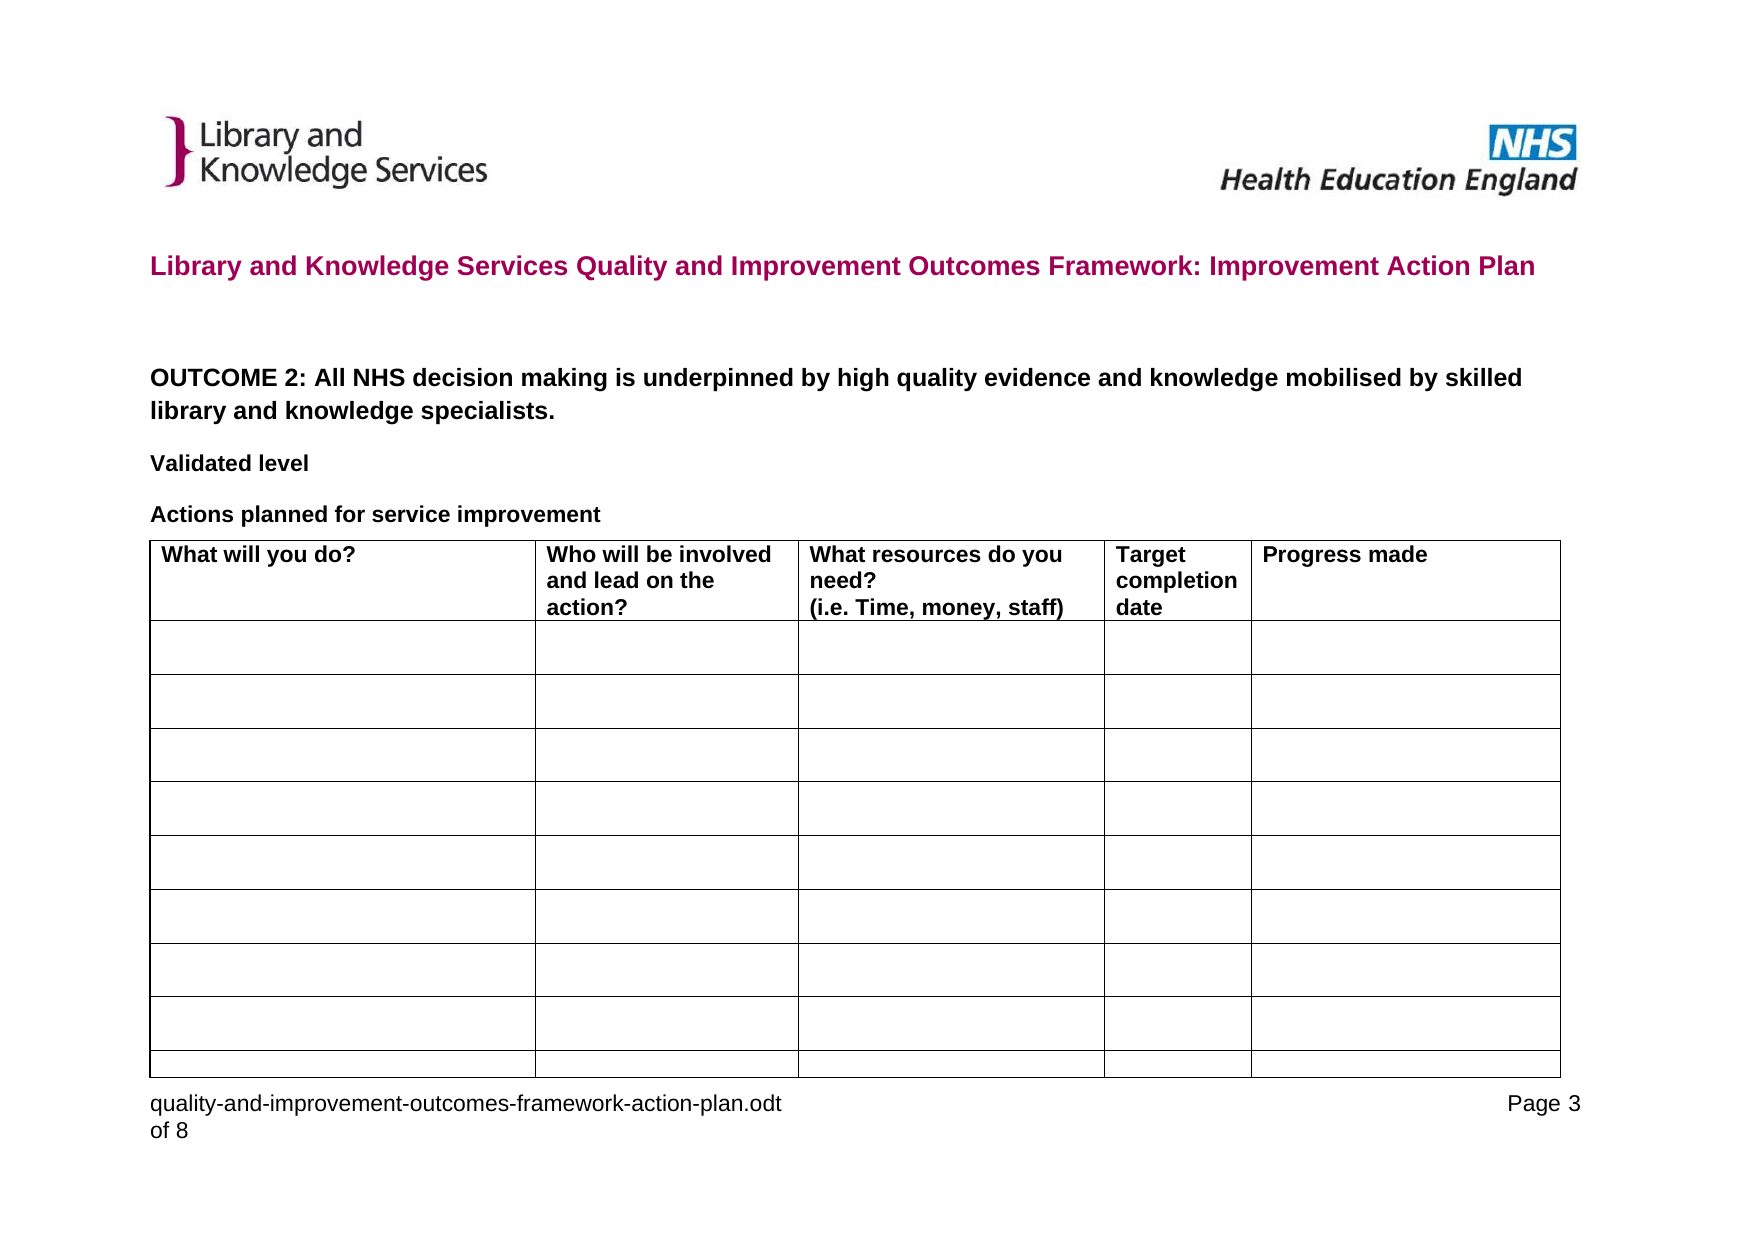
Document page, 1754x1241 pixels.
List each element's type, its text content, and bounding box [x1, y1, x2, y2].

text Validated level [150, 450, 1604, 476]
table_cell [1252, 675, 1560, 727]
table_cell [1105, 621, 1251, 674]
table_cell [1252, 944, 1560, 996]
table_cell [1252, 621, 1560, 674]
table_cell [799, 675, 1104, 727]
table_header What will you do? [151, 541, 535, 620]
table_cell [799, 944, 1104, 996]
table_cell [799, 729, 1104, 781]
table_cell [1105, 782, 1251, 835]
table_cell [1252, 782, 1560, 835]
table_cell [536, 997, 798, 1050]
table_cell [1252, 836, 1560, 889]
table_cell [151, 782, 535, 835]
table_cell [151, 675, 535, 727]
table_cell [1105, 997, 1251, 1050]
table_cell [151, 1051, 535, 1077]
table_cell [536, 944, 798, 996]
table_cell [799, 1051, 1104, 1077]
table_cell [536, 621, 798, 674]
table_cell [1105, 675, 1251, 727]
table_cell [151, 944, 535, 996]
table_cell [1105, 836, 1251, 889]
table_cell [799, 890, 1104, 942]
table_cell [151, 621, 535, 674]
table_cell [1252, 890, 1560, 942]
table_cell [151, 890, 535, 942]
text Actions planned for service improvement [150, 501, 1604, 527]
table_cell [1105, 729, 1251, 781]
table_cell [1105, 890, 1251, 942]
table_cell [1252, 729, 1560, 781]
table_cell [799, 836, 1104, 889]
table_header Progress made [1252, 541, 1560, 620]
table_cell [799, 997, 1104, 1050]
table_cell [151, 997, 535, 1050]
table_cell [536, 729, 798, 781]
table_cell [536, 675, 798, 727]
table_header Who will be involved and lead on the action? [536, 541, 798, 620]
table_cell [1105, 1051, 1251, 1077]
table_cell [536, 890, 798, 942]
table_cell [799, 621, 1104, 674]
table_cell [536, 782, 798, 835]
table_cell [151, 836, 535, 889]
table_cell [151, 729, 535, 781]
table_cell [1252, 997, 1560, 1050]
table_cell [1252, 1051, 1560, 1077]
table_cell [536, 1051, 798, 1077]
table_header Target completion date [1105, 541, 1251, 620]
table_cell [1105, 944, 1251, 996]
text OUTCOME 2: All NHS decision making is underpinned by high quality evidence and knowledge mobilised by skilled library and knowledge specialists. [150, 363, 1604, 425]
table_header What resources do you need? (i.e. Time, money, staff) [799, 541, 1104, 620]
table_cell [536, 836, 798, 889]
table_cell [799, 782, 1104, 835]
